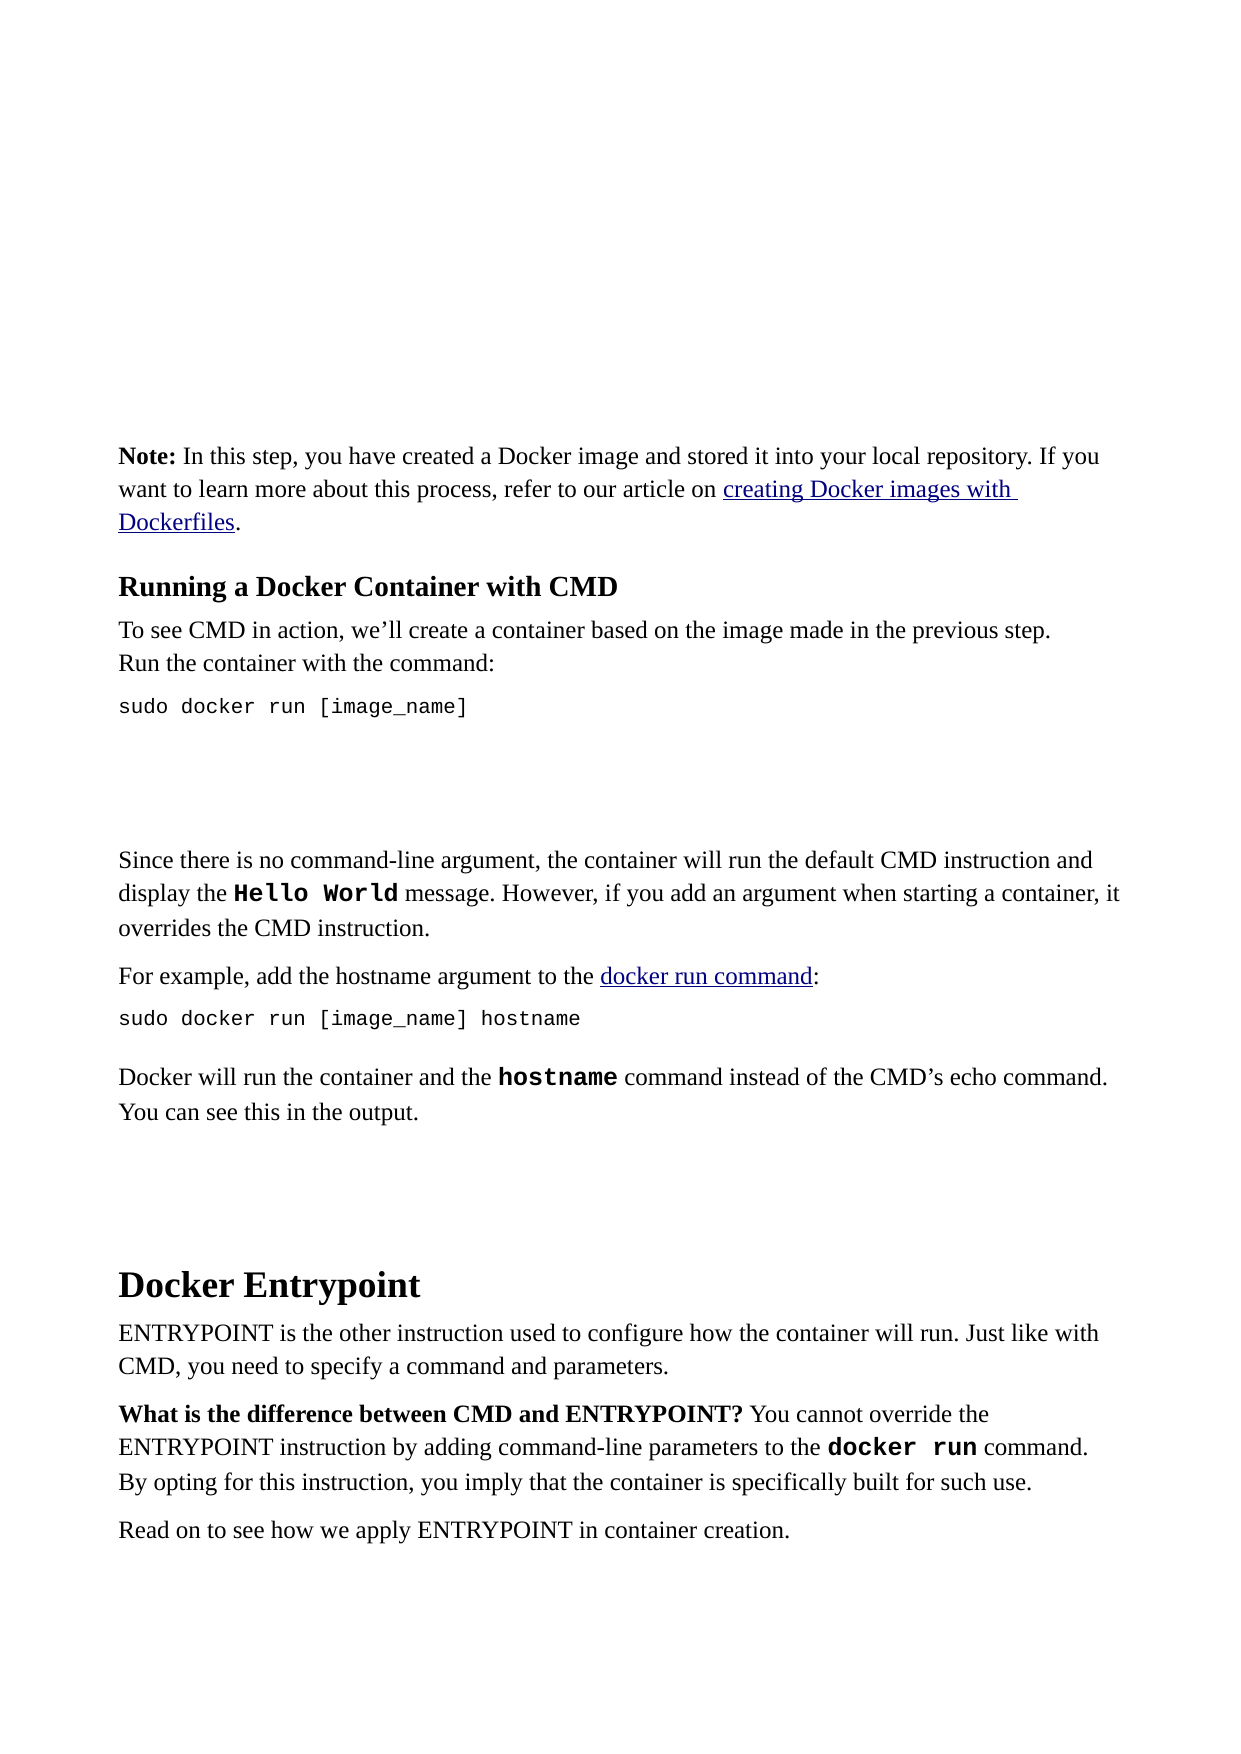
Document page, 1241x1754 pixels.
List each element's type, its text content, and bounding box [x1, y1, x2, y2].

text For example, add the hostname argument to the docker run command: [118, 961, 1122, 989]
subtitle Running a Docker Container with CMD [118, 569, 1122, 602]
text Read on to see how we apply ENTRYPOINT in container creation. [118, 1515, 1122, 1543]
text ENTRYPOINT is the other instruction used to configure how the container will run. Just like with CMD, you need to specify a command and parameters. [118, 1318, 1122, 1380]
text sudo docker run [image_name] [118, 696, 1122, 719]
text Since there is no command-line argument, the container will run the default CMD instruction and display the Hello World message. However, if you add an argument when starting a container, it overrides the CMD instruction. [118, 845, 1122, 942]
text sudo docker run [image_name] hostname [118, 1008, 1122, 1032]
subtitle Docker Entrypoint [118, 1263, 1122, 1306]
text What is the difference between CMD and ENTRYPOINT? You cannot override the ENTRYPOINT instruction by adding command-line parameters to the docker run command. By opting for this instruction, you imply that the container is specifically built for such use. [118, 1399, 1122, 1496]
text To see CMD in action, we’ll create a container based on the image made in the previous step. Run the container with the command: [118, 615, 1122, 677]
text Docker will run the container and the hostname command instead of the CMD’s echo command. You can see this in the output. [118, 1062, 1122, 1125]
text Note: In this step, you have created a Docker image and stored it into your local repository. If you want to learn more about this process, refer to our article on creating Docker images with Dockerfiles. [118, 441, 1122, 536]
